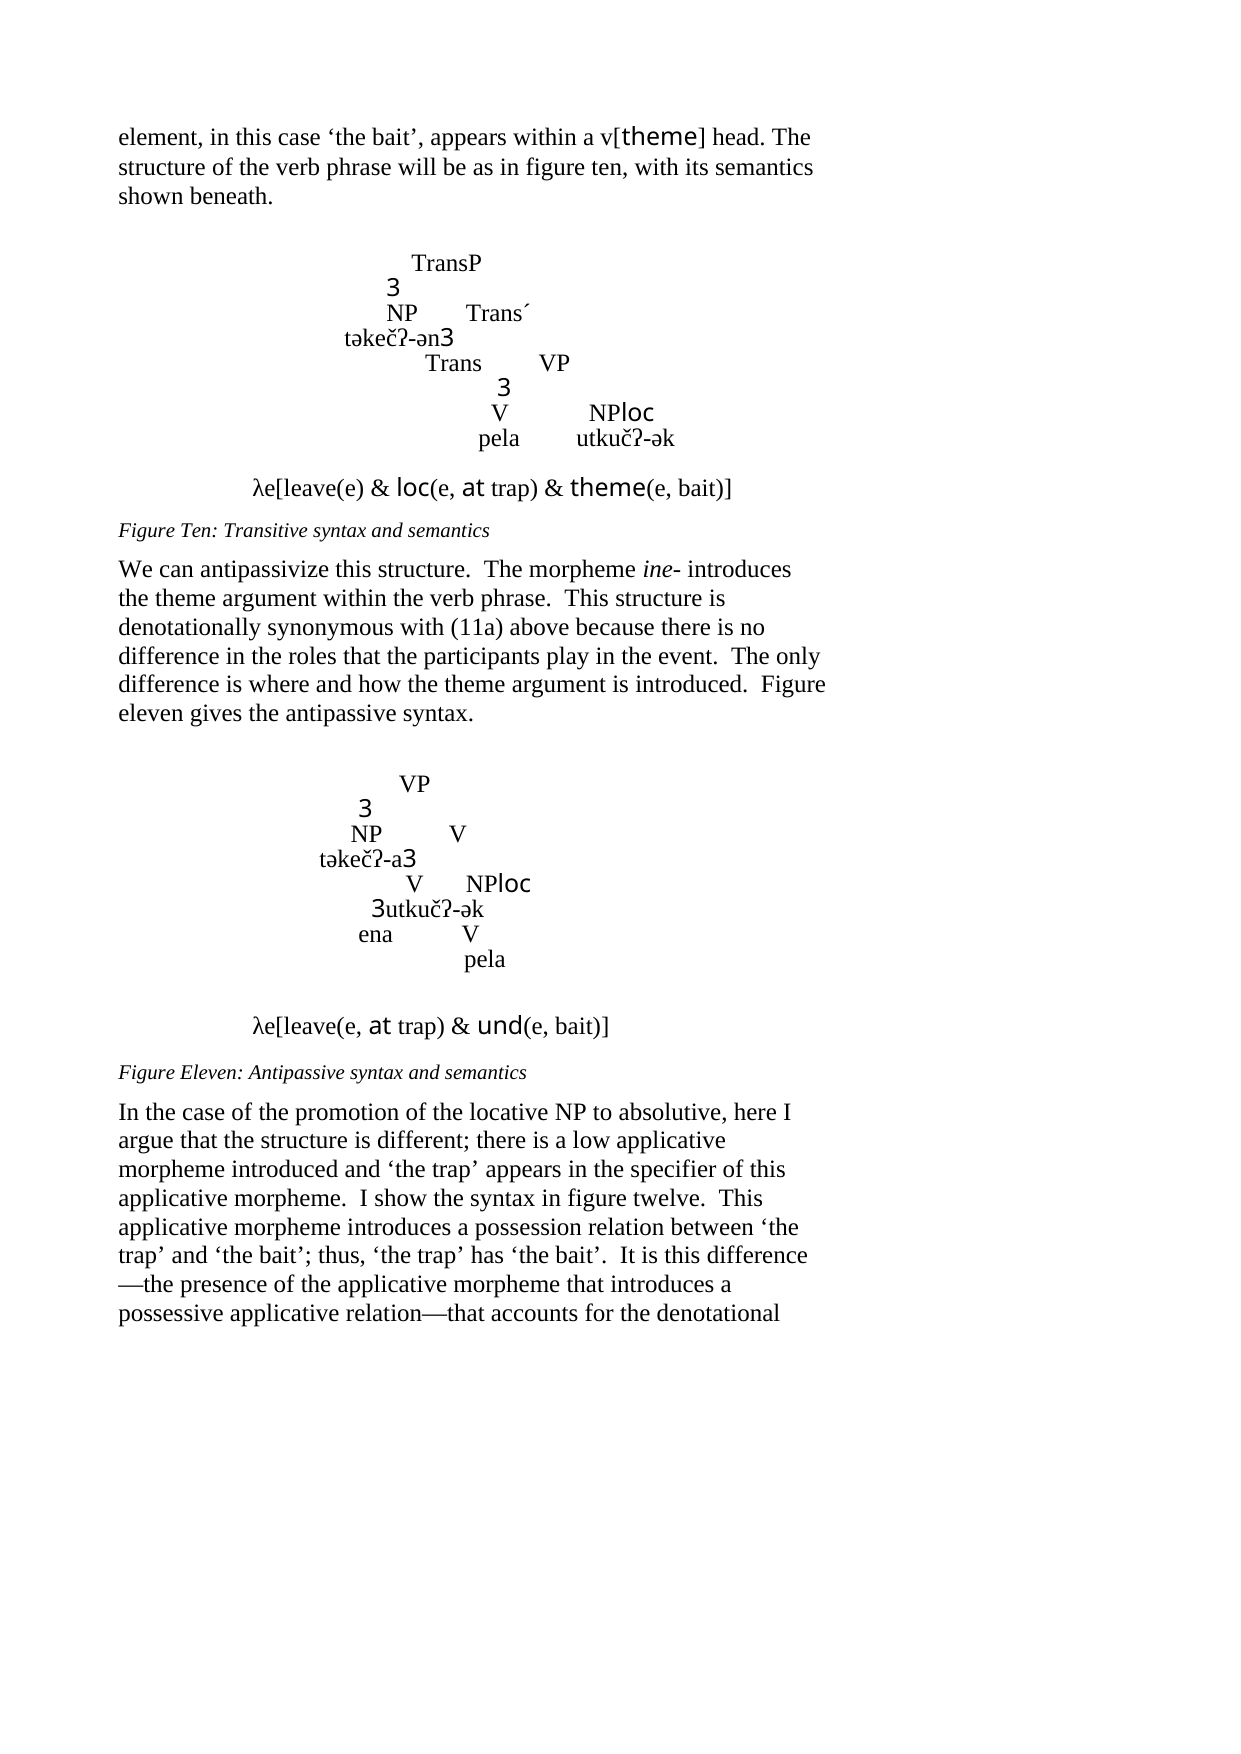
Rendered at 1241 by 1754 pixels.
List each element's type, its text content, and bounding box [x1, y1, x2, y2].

text ena V [252, 922, 827, 947]
text In the case of the promotion of the locative NP to absolutive, here I argue that the structure is different; there is a low applicative morpheme introduced and ‘the trap’ appears in the specifier of this applicative morpheme. I show the syntax in figure twelve. This applicative morpheme introduces a possession relation between ‘the trap’ and ‘the bait’; thus, ‘the trap’ has ‘the bait’. It is this difference—the presence of the applicative morpheme that introduces a possessive applicative relation—that accounts for the denotational [118, 1097, 827, 1327]
text 3 [319, 797, 827, 822]
text Figure Eleven: Antipassive syntax and semantics [118, 1060, 827, 1084]
text 3 [118, 376, 827, 401]
text təkečʔ-ən3 [118, 326, 827, 351]
text TransP [118, 251, 827, 276]
text V NPloc [445, 401, 827, 426]
text V NPloc [319, 872, 827, 897]
text Trans VP [118, 351, 827, 376]
text We can antipassivize this structure. The morpheme ine- introduces the theme argument within the verb phrase. This structure is denotationally synonymous with (11a) above because there is no difference in the roles that the participants play in the event. The only difference is where and how the theme argument is introduced. Figure eleven gives the antipassive syntax. [118, 554, 827, 727]
list λe[leave(e, at trap) & und(e, bait)] [193, 1014, 827, 1039]
text VP [118, 772, 827, 797]
text 3 [118, 276, 827, 301]
text λe[leave(e) & loc(e, at trap) & theme(e, bait)] [118, 476, 827, 501]
text 3utkučʔ-ək [252, 897, 827, 922]
text Figure Ten: Transitive syntax and semantics [118, 518, 827, 542]
text NP V [319, 822, 827, 847]
text pela utkučʔ-ək [445, 426, 827, 451]
text pela [386, 947, 827, 972]
text element, in this case ‘the bait’, appears within a v[theme] head. The structure of the verb phrase will be as in figure ten, with its semantics shown beneath. [118, 118, 827, 210]
text NP Trans´ [118, 301, 827, 326]
text təkečʔ-a3 [252, 847, 827, 872]
